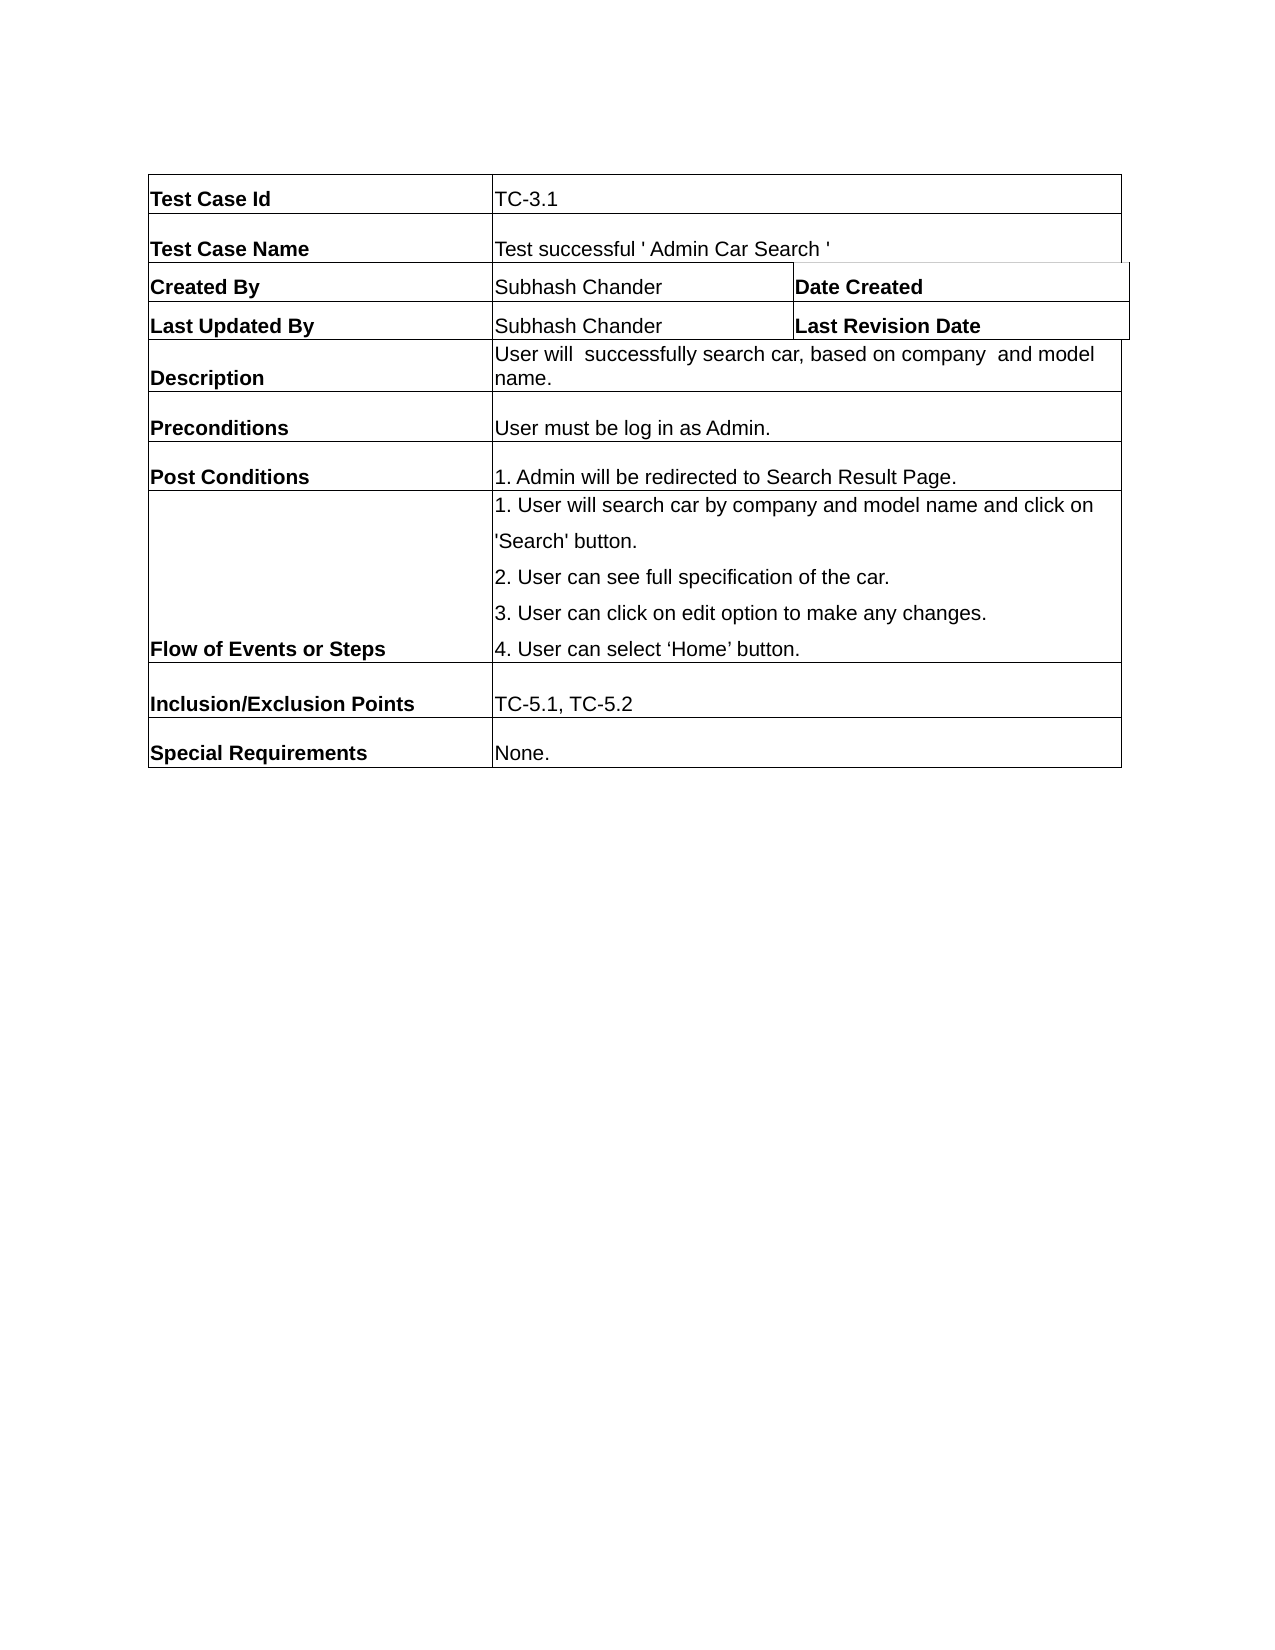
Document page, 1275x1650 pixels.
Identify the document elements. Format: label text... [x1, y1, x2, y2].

table_cell Post Conditions [149, 442, 492, 490]
table_cell Flow of Events or Steps [149, 491, 492, 662]
table_cell [1122, 662, 1130, 717]
table_header TC-3.1 [493, 175, 1121, 212]
table_cell [1122, 340, 1130, 391]
table_cell User must be log in as Admin. [493, 392, 1121, 441]
table_cell Test Case Name [149, 214, 492, 262]
table_cell [1122, 391, 1130, 441]
table_cell [1122, 490, 1130, 662]
table_cell 1. Admin will be redirected to Search Result Page. [493, 442, 1121, 490]
table_cell 1. User will search car by company and model name and click on 'Search' button. 2. User can see full specification of the car. 3. User can click on edit option to make any changes. 4. User can select ‘Home’ button. [493, 491, 1121, 662]
table_cell TC-5.1, TC-5.2 [493, 663, 1121, 717]
table_cell [1122, 717, 1130, 767]
table_cell Last Revision Date [794, 302, 1129, 339]
table_cell Preconditions [149, 392, 492, 441]
table_cell Special Requirements [149, 718, 492, 767]
table_cell Subhash Chander [493, 302, 793, 339]
table_cell Test successful ' Admin Car Search ' [493, 214, 1121, 262]
table_cell Last Updated By [149, 302, 492, 339]
table_cell Date Created [794, 263, 1129, 301]
table_cell Created By [149, 263, 492, 301]
table_cell User will successfully search car, based on company and model name. [493, 340, 1121, 391]
table_header [1122, 174, 1130, 212]
table_cell Subhash Chander [493, 263, 793, 301]
table_cell Description [149, 340, 492, 391]
table_cell [1122, 213, 1130, 262]
table_cell None. [493, 718, 1121, 767]
table_cell Inclusion/Exclusion Points [149, 663, 492, 717]
table_header Test Case Id [149, 175, 492, 212]
table_cell [1122, 441, 1130, 490]
